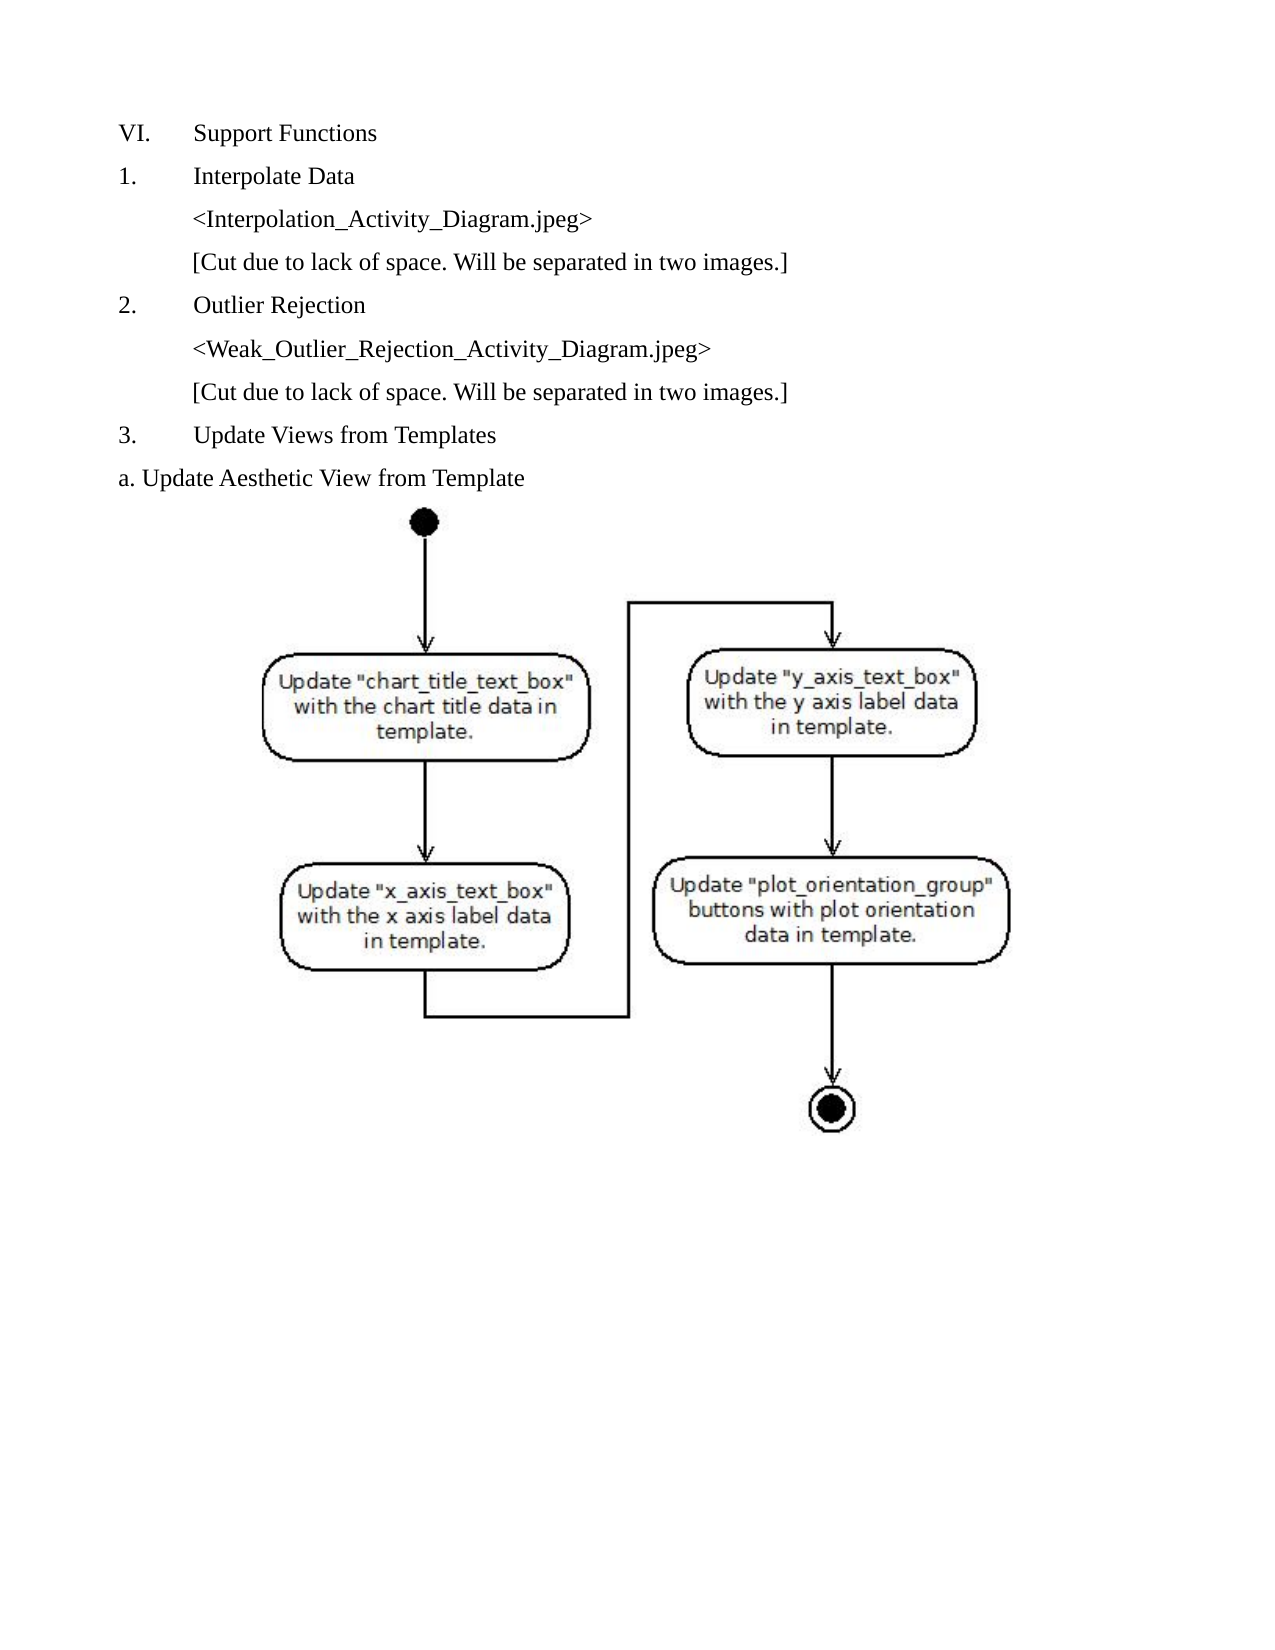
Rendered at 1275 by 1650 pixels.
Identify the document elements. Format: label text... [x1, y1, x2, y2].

text <Weak_Outlier_Rejection_Activity_Diagram.jpeg> [118, 334, 1157, 362]
text [Cut due to lack of space. Will be separated in two images.] [118, 377, 1157, 406]
list Outlier Rejection [118, 291, 1157, 319]
list Interpolate Data [118, 161, 1157, 190]
text <Interpolation_Activity_Diagram.jpeg> [118, 204, 1157, 233]
text a. Update Aesthetic View from Template [118, 463, 1157, 492]
text [Cut due to lack of space. Will be separated in two images.] [118, 247, 1157, 276]
list Support Functions [118, 118, 1157, 147]
picture [261, 506, 1014, 1136]
list Update Views from Templates [118, 420, 1157, 449]
